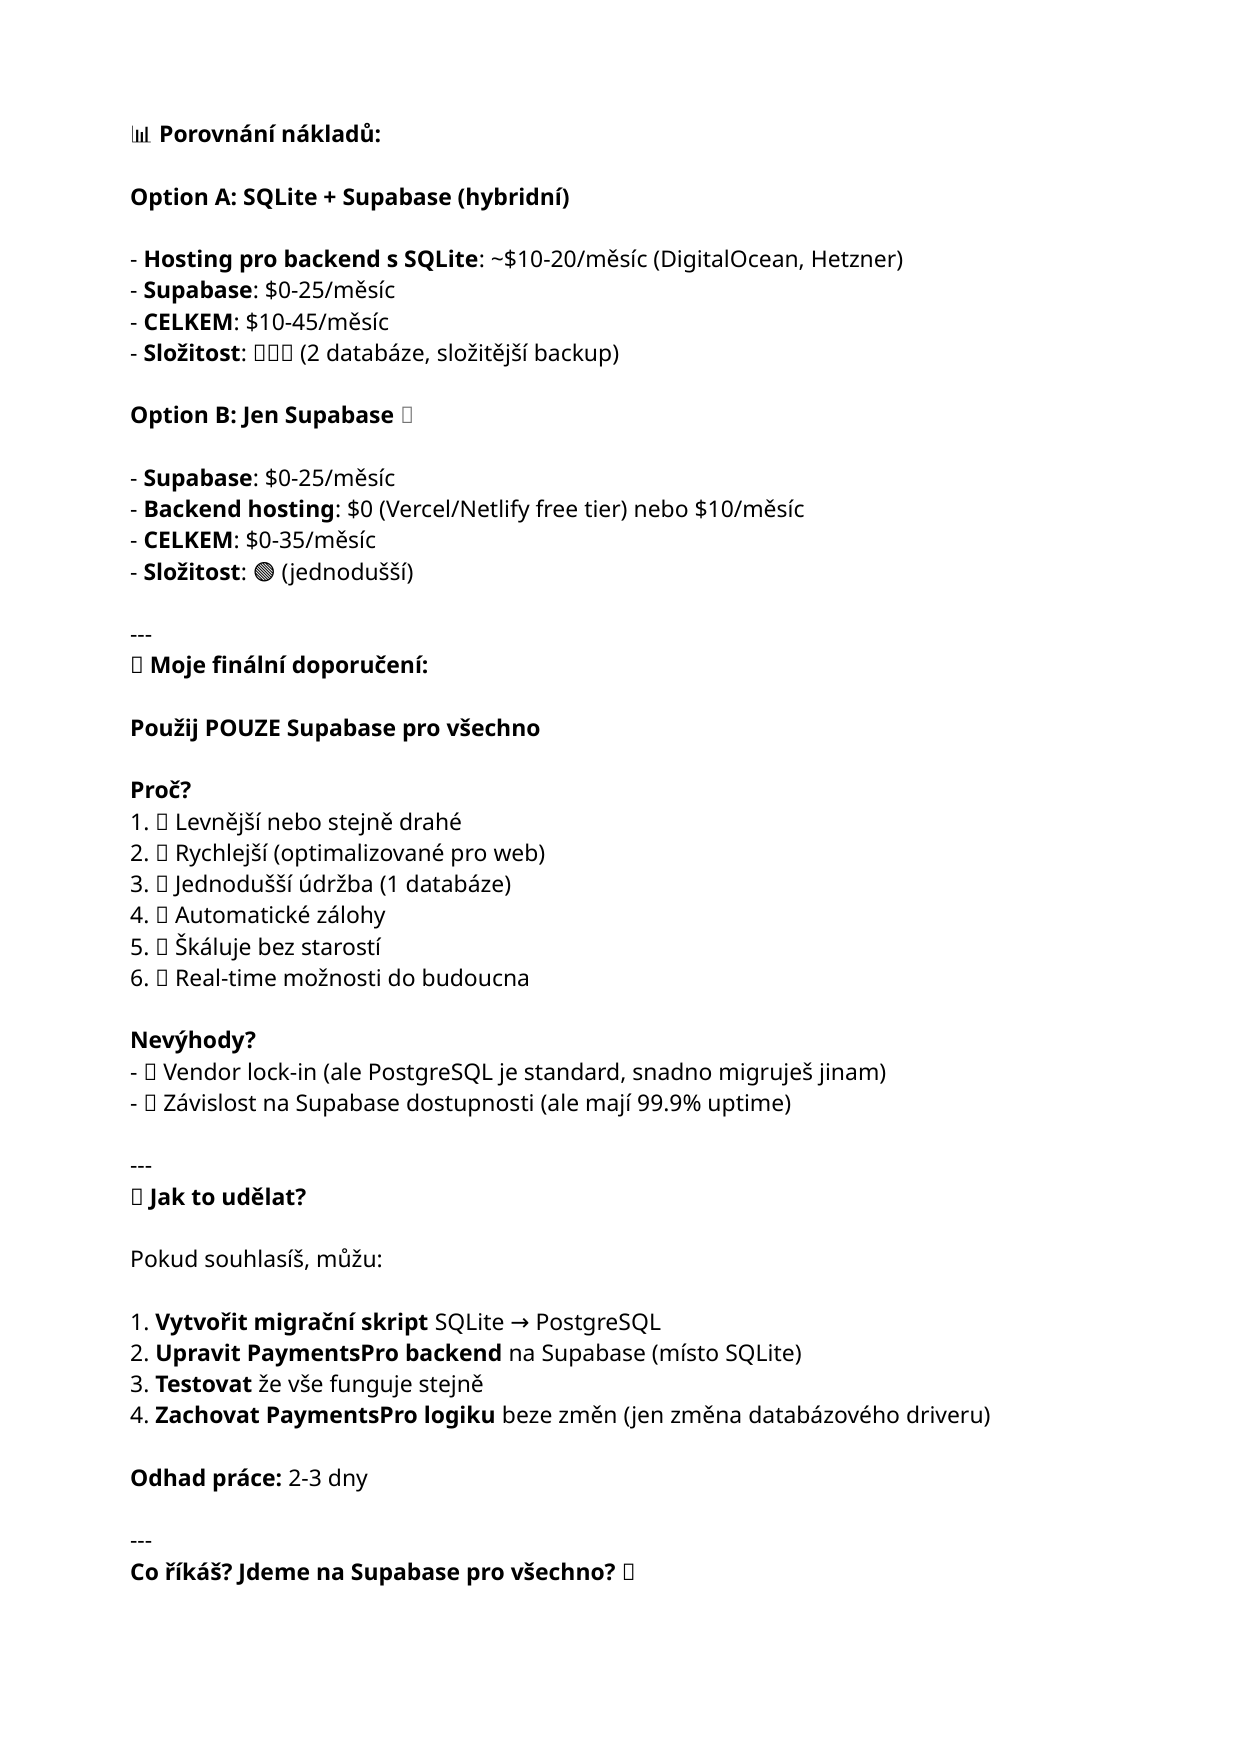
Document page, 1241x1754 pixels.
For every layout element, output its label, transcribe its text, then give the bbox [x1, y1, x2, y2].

text 3. Testovat že vše funguje stejně [118, 1368, 1122, 1399]
text 1. ✅ Levnější nebo stejně drahé [118, 806, 1122, 837]
text 🚀 Moje finální doporučení: [118, 649, 1122, 681]
text Použij POUZE Supabase pro všechno [118, 712, 1122, 743]
text 2. ✅ Rychlejší (optimalizované pro web) [118, 837, 1122, 868]
text --- [118, 1524, 1122, 1556]
text 1. Vytvořit migrační skript SQLite → PostgreSQL [118, 1306, 1122, 1337]
text - Složitost: 🟢 (jednodušší) [118, 556, 1122, 587]
text 📊 Porovnání nákladů: [118, 118, 1122, 149]
text - Hosting pro backend s SQLite: ~$10-20/měsíc (DigitalOcean, Hetzner) [118, 243, 1122, 274]
text 6. ✅ Real-time možnosti do budoucna [118, 962, 1122, 993]
text 4. ✅ Automatické zálohy [118, 899, 1122, 931]
text Odhad práce: 2-3 dny [118, 1462, 1122, 1493]
text 🎯 Jak to udělat? [118, 1181, 1122, 1212]
text - Supabase: $0-25/měsíc [118, 274, 1122, 306]
text - Supabase: $0-25/měsíc [118, 462, 1122, 493]
text - Složitost: 🔴🔴🔴 (2 databáze, složitější backup) [118, 337, 1122, 368]
text Proč? [118, 774, 1122, 806]
text - CELKEM: $0-35/měsíc [118, 524, 1122, 556]
text 4. Zachovat PaymentsPro logiku beze změn (jen změna databázového driveru) [118, 1399, 1122, 1431]
text 5. ✅ Škáluje bez starostí [118, 931, 1122, 962]
text Option A: SQLite + Supabase (hybridní) [118, 181, 1122, 212]
text 2. Upravit PaymentsPro backend na Supabase (místo SQLite) [118, 1337, 1122, 1368]
text - Backend hosting: $0 (Vercel/Netlify free tier) nebo $10/měsíc [118, 493, 1122, 524]
text --- [118, 1149, 1122, 1181]
text Option B: Jen Supabase ✅ [118, 399, 1122, 431]
text Nevýhody? [118, 1024, 1122, 1056]
text Pokud souhlasíš, můžu: [118, 1243, 1122, 1274]
text - CELKEM: $10-45/měsíc [118, 306, 1122, 337]
text 3. ✅ Jednodušší údržba (1 databáze) [118, 868, 1122, 899]
text - ❌ Závislost na Supabase dostupnosti (ale mají 99.9% uptime) [118, 1087, 1122, 1118]
text - ❌ Vendor lock-in (ale PostgreSQL je standard, snadno migruješ jinam) [118, 1056, 1122, 1087]
text --- [118, 618, 1122, 649]
text Co říkáš? Jdeme na Supabase pro všechno? 🚀 [118, 1556, 1122, 1587]
